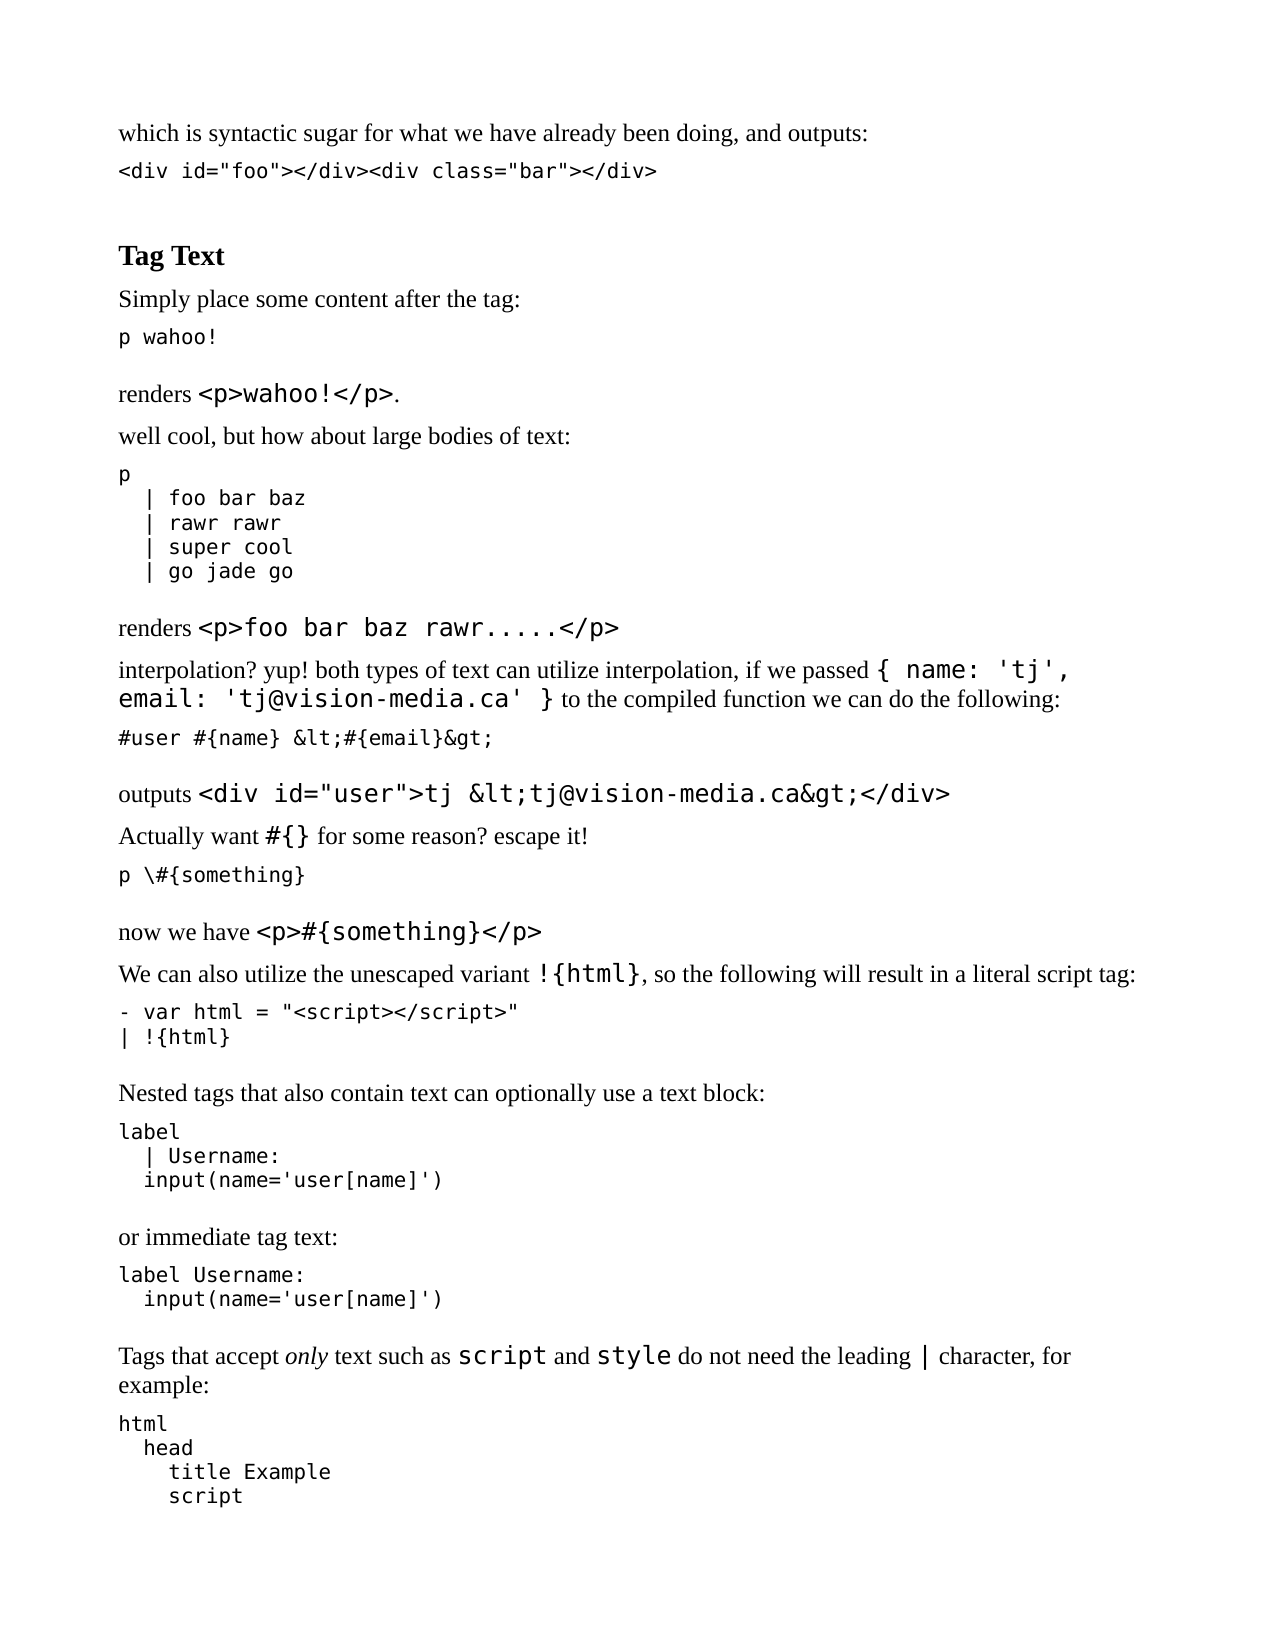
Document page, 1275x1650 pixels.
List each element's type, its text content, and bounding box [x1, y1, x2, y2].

text p wahoo! [118, 325, 1157, 350]
text | foo bar baz [118, 486, 1157, 511]
text Tags that accept only text such as script and style do not need the leading | character, for example: [118, 1341, 1157, 1399]
text which is syntactic sugar for what we have already been doing, and outputs: [118, 118, 1157, 147]
text p \#{something} [118, 863, 1157, 887]
text interpolation? yup! both types of text can utilize interpolation, if we passed { name: 'tj', email: 'tj@vision-media.ca' } to the compiled function we can do the following: [118, 655, 1157, 713]
text | go jade go [118, 559, 1157, 583]
text input(name='user[name]') [118, 1168, 1157, 1192]
text Simply place some content after the tag: [118, 284, 1157, 313]
text title Example [118, 1460, 1157, 1484]
text renders <p>foo bar baz rawr.....</p> [118, 613, 1157, 642]
text well cool, but how about large bodies of text: [118, 421, 1157, 450]
text Nested tags that also contain text can optionally use a text block: [118, 1078, 1157, 1107]
text now we have <p>#{something}</p> [118, 917, 1157, 946]
text outputs <div id="user">tj &lt;tj@vision-media.ca&gt;</div> [118, 779, 1157, 809]
text html [118, 1412, 1157, 1436]
text label [118, 1120, 1157, 1144]
text <div id="foo"></div><div class="bar"></div> [118, 159, 1157, 184]
text label Username: [118, 1263, 1157, 1287]
text head [118, 1436, 1157, 1460]
text | !{html} [118, 1025, 1157, 1049]
text or immediate tag text: [118, 1222, 1157, 1251]
text renders <p>wahoo!</p>. [118, 379, 1157, 408]
text p [118, 462, 1157, 486]
text We can also utilize the unescaped variant !{html}, so the following will result in a literal script tag: [118, 959, 1157, 988]
text #user #{name} &lt;#{email}&gt; [118, 726, 1157, 750]
text | Username: [118, 1144, 1157, 1168]
text - var html = "<script></script>" [118, 1000, 1157, 1025]
text input(name='user[name]') [118, 1287, 1157, 1312]
text script [118, 1484, 1157, 1509]
text | super cool [118, 535, 1157, 559]
subtitle Tag Text [118, 238, 1157, 272]
text | rawr rawr [118, 511, 1157, 535]
text Actually want #{} for some reason? escape it! [118, 821, 1157, 851]
